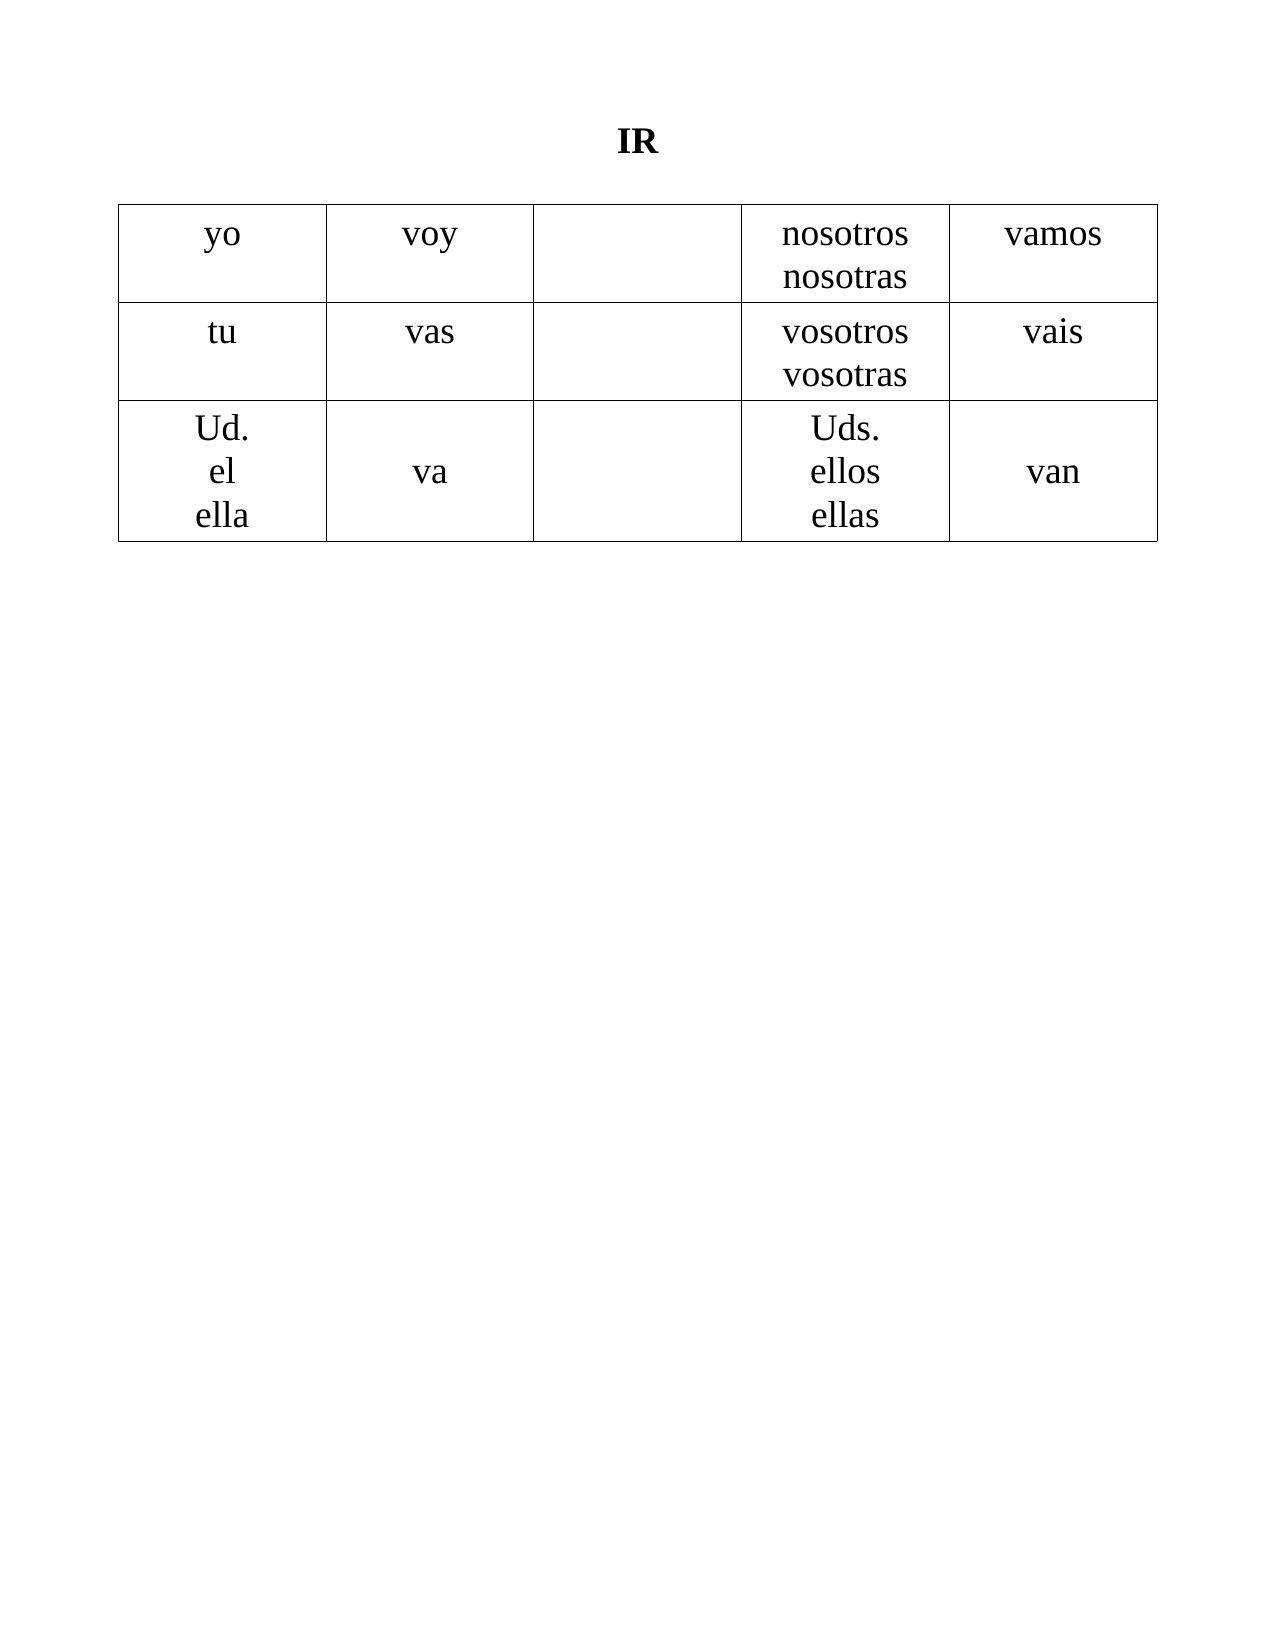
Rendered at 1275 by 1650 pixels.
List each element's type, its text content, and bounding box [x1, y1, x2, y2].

table_cell vais [950, 303, 1157, 400]
table_header [534, 205, 741, 302]
table_cell [534, 401, 741, 541]
table_header nosotros nosotras [742, 205, 949, 302]
table_header yo [119, 205, 326, 302]
table_cell tu [119, 303, 326, 400]
table_cell Ud. el ella [119, 401, 326, 541]
table_header voy [327, 205, 533, 302]
table_cell Uds. ellos ellas [742, 401, 949, 541]
table_cell [534, 303, 741, 400]
table_cell va [327, 401, 533, 541]
table_cell vas [327, 303, 533, 400]
table_cell vosotros vosotras [742, 303, 949, 400]
table_header vamos [950, 205, 1157, 302]
text IR [118, 118, 1157, 161]
table_cell van [950, 401, 1157, 541]
